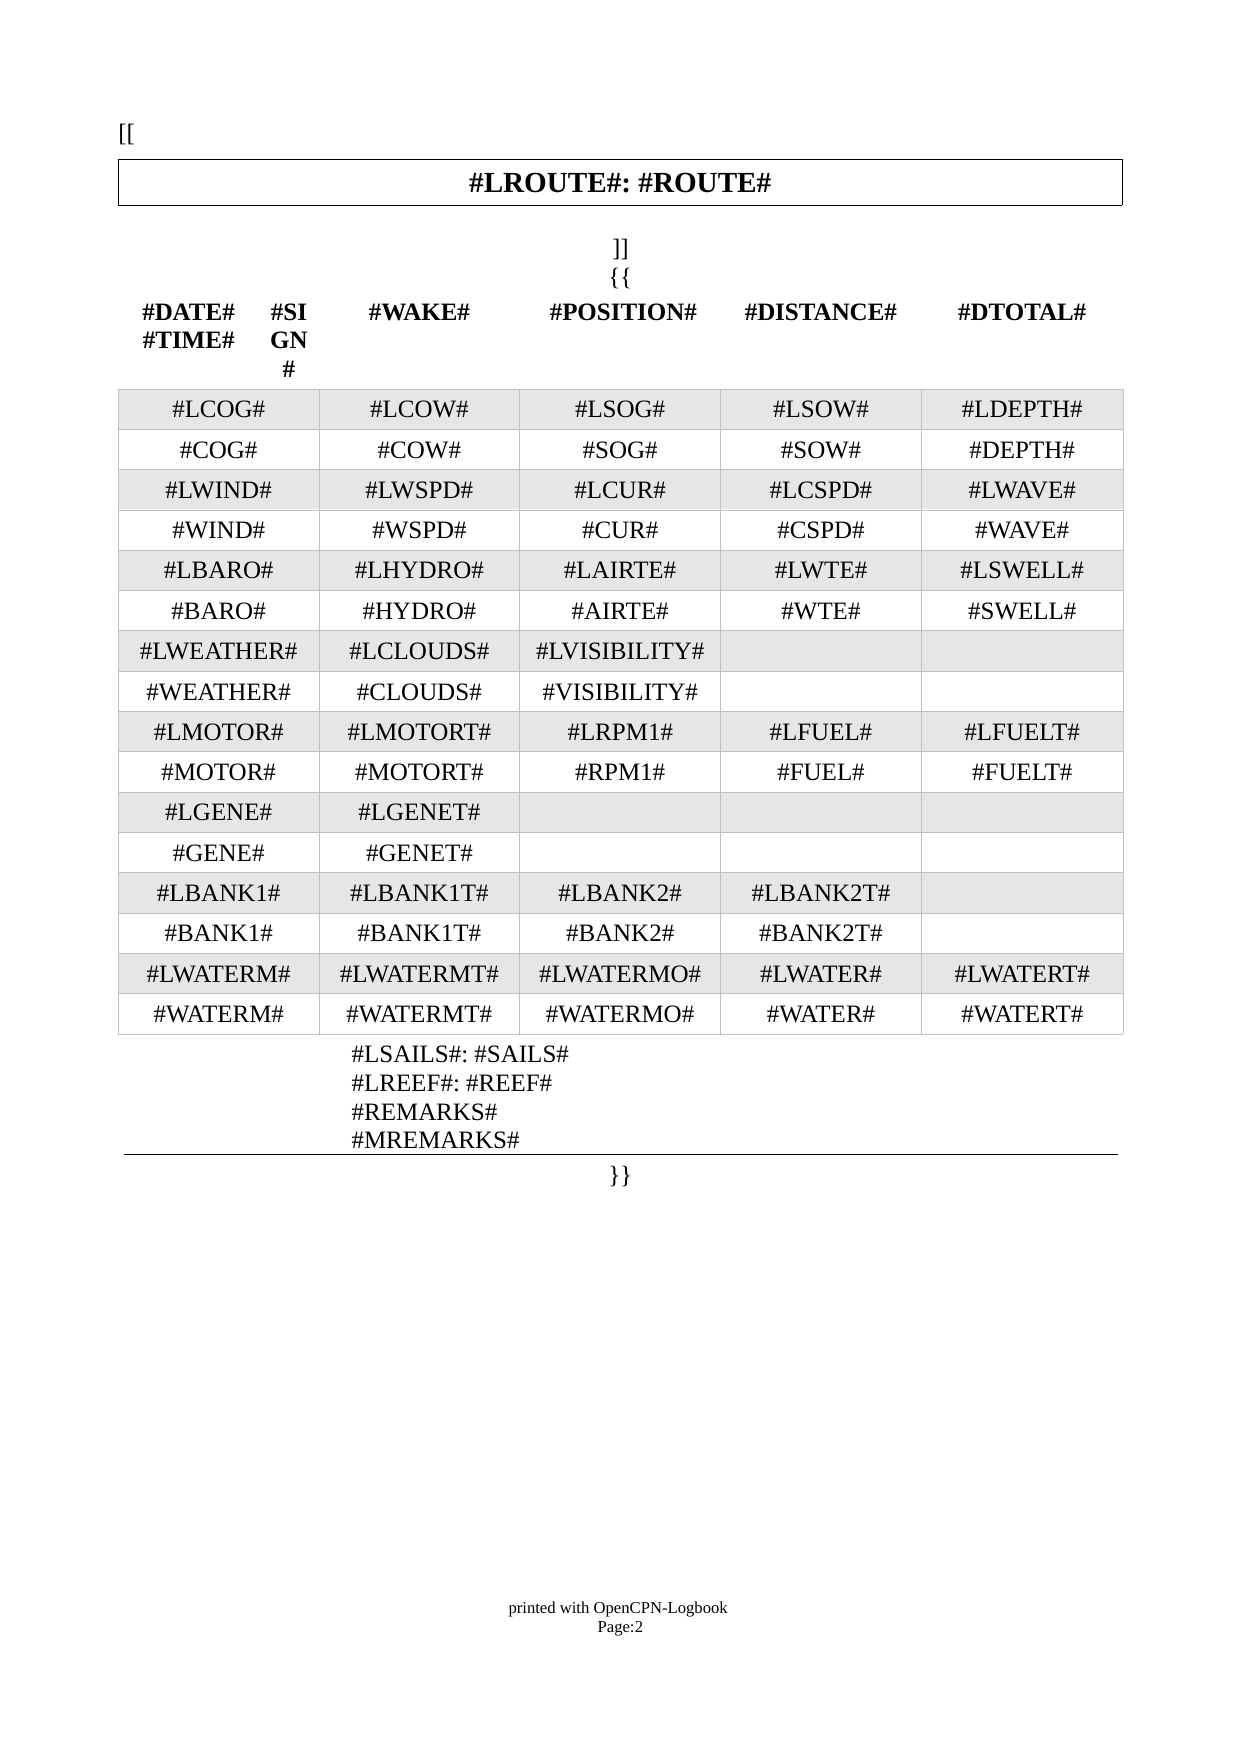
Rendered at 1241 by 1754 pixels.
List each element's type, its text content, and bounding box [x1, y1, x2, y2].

table_cell #LWATERMO# [520, 954, 720, 993]
table_cell #WATERMT# [320, 994, 519, 1033]
table_cell [520, 793, 720, 832]
table_cell [721, 672, 921, 711]
table_cell #LWEATHER# [119, 631, 319, 671]
table_cell #LGENET# [320, 793, 519, 832]
text [[ [118, 118, 1122, 147]
table_cell #LCOG# [119, 390, 319, 429]
table_cell #LCOW# [320, 390, 519, 429]
table_cell [922, 672, 1123, 711]
table_cell [520, 833, 720, 872]
table_cell #BANK2T# [721, 914, 921, 953]
table_cell [721, 793, 921, 832]
table_cell [922, 873, 1123, 913]
table_cell #WATERT# [922, 994, 1123, 1033]
table_cell #DEPTH# [922, 430, 1123, 469]
table_cell #LWATERM# [119, 954, 319, 993]
table_cell #HYDRO# [320, 591, 519, 630]
table_cell #LVISIBILITY# [520, 631, 720, 671]
table_cell #LWIND# [119, 470, 319, 509]
table_header #WAKE# [319, 291, 519, 388]
table_cell #FUELT# [922, 752, 1123, 792]
table_cell #LCLOUDS# [320, 631, 519, 671]
table_cell [922, 631, 1123, 671]
table_cell #LBARO# [119, 551, 319, 590]
table_cell #FUEL# [721, 752, 921, 792]
table_cell #LWTE# [721, 551, 921, 590]
table_cell #LRPM1# [520, 712, 720, 751]
table_cell [118, 1035, 1123, 1160]
table_cell [922, 833, 1123, 872]
text {{ [118, 262, 1122, 291]
table_cell #WAVE# [922, 511, 1123, 550]
table_cell #SOW# [721, 430, 921, 469]
table_cell #GENET# [320, 833, 519, 872]
table_cell #CUR# [520, 511, 720, 550]
text ]] [118, 233, 1122, 262]
table_cell #LAIRTE# [520, 551, 720, 590]
table_header #LROUTE#: #ROUTE# [119, 160, 1122, 204]
table_cell #LSWELL# [922, 551, 1123, 590]
table_cell #WATERM# [119, 994, 319, 1033]
table_cell #LFUELT# [922, 712, 1123, 751]
table_cell #LWSPD# [320, 470, 519, 509]
table_cell #WSPD# [320, 511, 519, 550]
table_header #SIGN# [259, 291, 319, 388]
table_cell #WEATHER# [119, 672, 319, 711]
table_cell [721, 631, 921, 671]
table_cell #BANK1# [119, 914, 319, 953]
table_cell #CLOUDS# [320, 672, 519, 711]
table_cell #LWAVE# [922, 470, 1123, 509]
table_cell [922, 914, 1123, 953]
table_cell #BANK2# [520, 914, 720, 953]
table_cell #LBANK1# [119, 873, 319, 913]
table_cell #LCSPD# [721, 470, 921, 509]
table_cell #LBANK1T# [320, 873, 519, 913]
table_cell #WATERMO# [520, 994, 720, 1033]
table_header #DTOTAL# [921, 291, 1123, 388]
table_cell #LBANK2# [520, 873, 720, 913]
table_cell #BANK1T# [320, 914, 519, 953]
table_cell [922, 793, 1123, 832]
table_header #LSAILS#: #SAILS# #LREEF#: #REEF# #REMARKS# #MREMARKS# [124, 1039, 1118, 1154]
table_cell #LHYDRO# [320, 551, 519, 590]
table_cell #GENE# [119, 833, 319, 872]
table_cell #LGENE# [119, 793, 319, 832]
table_cell #LMOTORT# [320, 712, 519, 751]
table_cell #SOG# [520, 430, 720, 469]
table_cell #COW# [320, 430, 519, 469]
table_cell #COG# [119, 430, 319, 469]
table_cell #SWELL# [922, 591, 1123, 630]
table_cell #RPM1# [520, 752, 720, 792]
table_cell #LWATERMT# [320, 954, 519, 993]
table_cell #VISIBILITY# [520, 672, 720, 711]
table_cell #AIRTE# [520, 591, 720, 630]
table_cell #LWATERT# [922, 954, 1123, 993]
table_cell #BARO# [119, 591, 319, 630]
table_cell #WIND# [119, 511, 319, 550]
table_cell #LWATER# [721, 954, 921, 993]
table_cell #LSOW# [721, 390, 921, 429]
table_header #POSITION# [520, 291, 720, 388]
table_header #DATE# #TIME# [118, 291, 259, 388]
table_cell #LSOG# [520, 390, 720, 429]
table_cell #LCUR# [520, 470, 720, 509]
table_cell #MOTOR# [119, 752, 319, 792]
table_cell #WTE# [721, 591, 921, 630]
table_cell #LMOTOR# [119, 712, 319, 751]
table_header #DISTANCE# [720, 291, 921, 388]
table_cell [721, 833, 921, 872]
table_cell #LDEPTH# [922, 390, 1123, 429]
text }} [118, 1160, 1122, 1189]
table_cell #WATER# [721, 994, 921, 1033]
table_cell #CSPD# [721, 511, 921, 550]
table_cell #MOTORT# [320, 752, 519, 792]
table_cell #LBANK2T# [721, 873, 921, 913]
table_cell #LFUEL# [721, 712, 921, 751]
